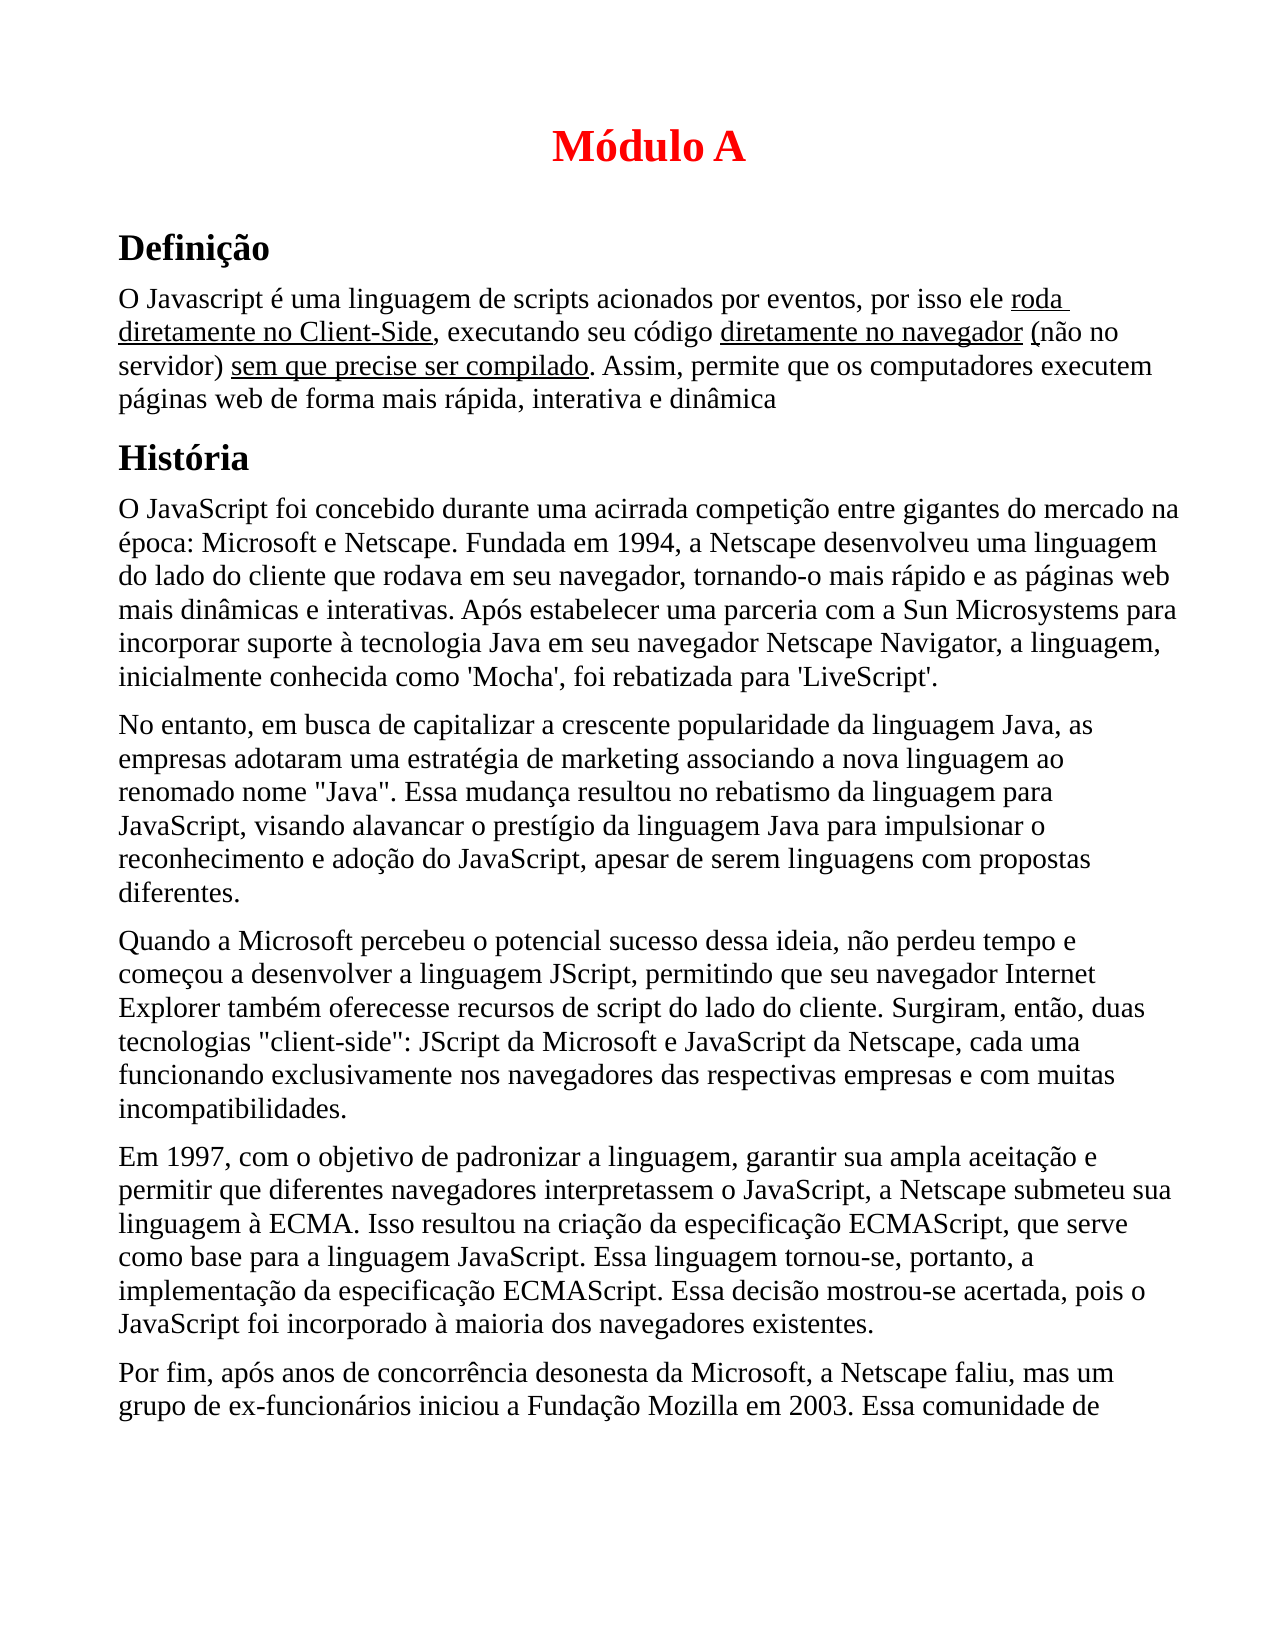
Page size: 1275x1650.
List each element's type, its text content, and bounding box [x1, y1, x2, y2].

text Quando a Microsoft percebeu o potencial sucesso dessa ideia, não perdeu tempo e começou a desenvolver a linguagem JScript, permitindo que seu navegador Internet Explorer também oferecesse recursos de script do lado do cliente. Surgiram, então, duas tecnologias "client-side": JScript da Microsoft e JavaScript da Netscape, cada uma funcionando exclusivamente nos navegadores das respectivas empresas e com muitas incompatibilidades. [118, 923, 1181, 1124]
text Por fim, após anos de concorrência desonesta da Microsoft, a Netscape faliu, mas um grupo de ex-funcionários iniciou a Fundação Mozilla em 2003. Essa comunidade de [118, 1355, 1181, 1422]
text O JavaScript foi concebido durante uma acirrada competição entre gigantes do mercado na época: Microsoft e Netscape. Fundada em 1994, a Netscape desenvolveu uma linguagem do lado do cliente que rodava em seu navegador, tornando-o mais rápido e as páginas web mais dinâmicas e interativas. Após estabelecer uma parceria com a Sun Microsystems para incorporar suporte à tecnologia Java em seu navegador Netscape Navigator, a linguagem, inicialmente conhecida como 'Mocha', foi rebatizada para 'LiveScript'. [118, 491, 1181, 693]
subtitle Definição [118, 225, 1181, 268]
text No entanto, em busca de capitalizar a crescente popularidade da linguagem Java, as empresas adotaram uma estratégia de marketing associando a nova linguagem ao renomado nome "Java". Essa mudança resultou no rebatismo da linguagem para JavaScript, visando alavancar o prestígio da linguagem Java para impulsionar o reconhecimento e adoção do JavaScript, apesar de serem linguagens com propostas diferentes. [118, 707, 1181, 908]
text Módulo A [118, 118, 1181, 171]
subtitle História [118, 436, 1181, 479]
text Em 1997, com o objetivo de padronizar a linguagem, garantir sua ampla aceitação e permitir que diferentes navegadores interpretassem o JavaScript, a Netscape submeteu sua linguagem à ECMA. Isso resultou na criação da especificação ECMAScript, que serve como base para a linguagem JavaScript. Essa linguagem tornou-se, portanto, a implementação da especificação ECMAScript. Essa decisão mostrou-se acertada, pois o JavaScript foi incorporado à maioria dos navegadores existentes. [118, 1139, 1181, 1340]
text O Javascript é uma linguagem de scripts acionados por eventos, por isso ele roda diretamente no Client-Side, executando seu código diretamente no navegador (não no servidor) sem que precise ser compilado. Assim, permite que os computadores executem páginas web de forma mais rápida, interativa e dinâmica [118, 281, 1181, 415]
